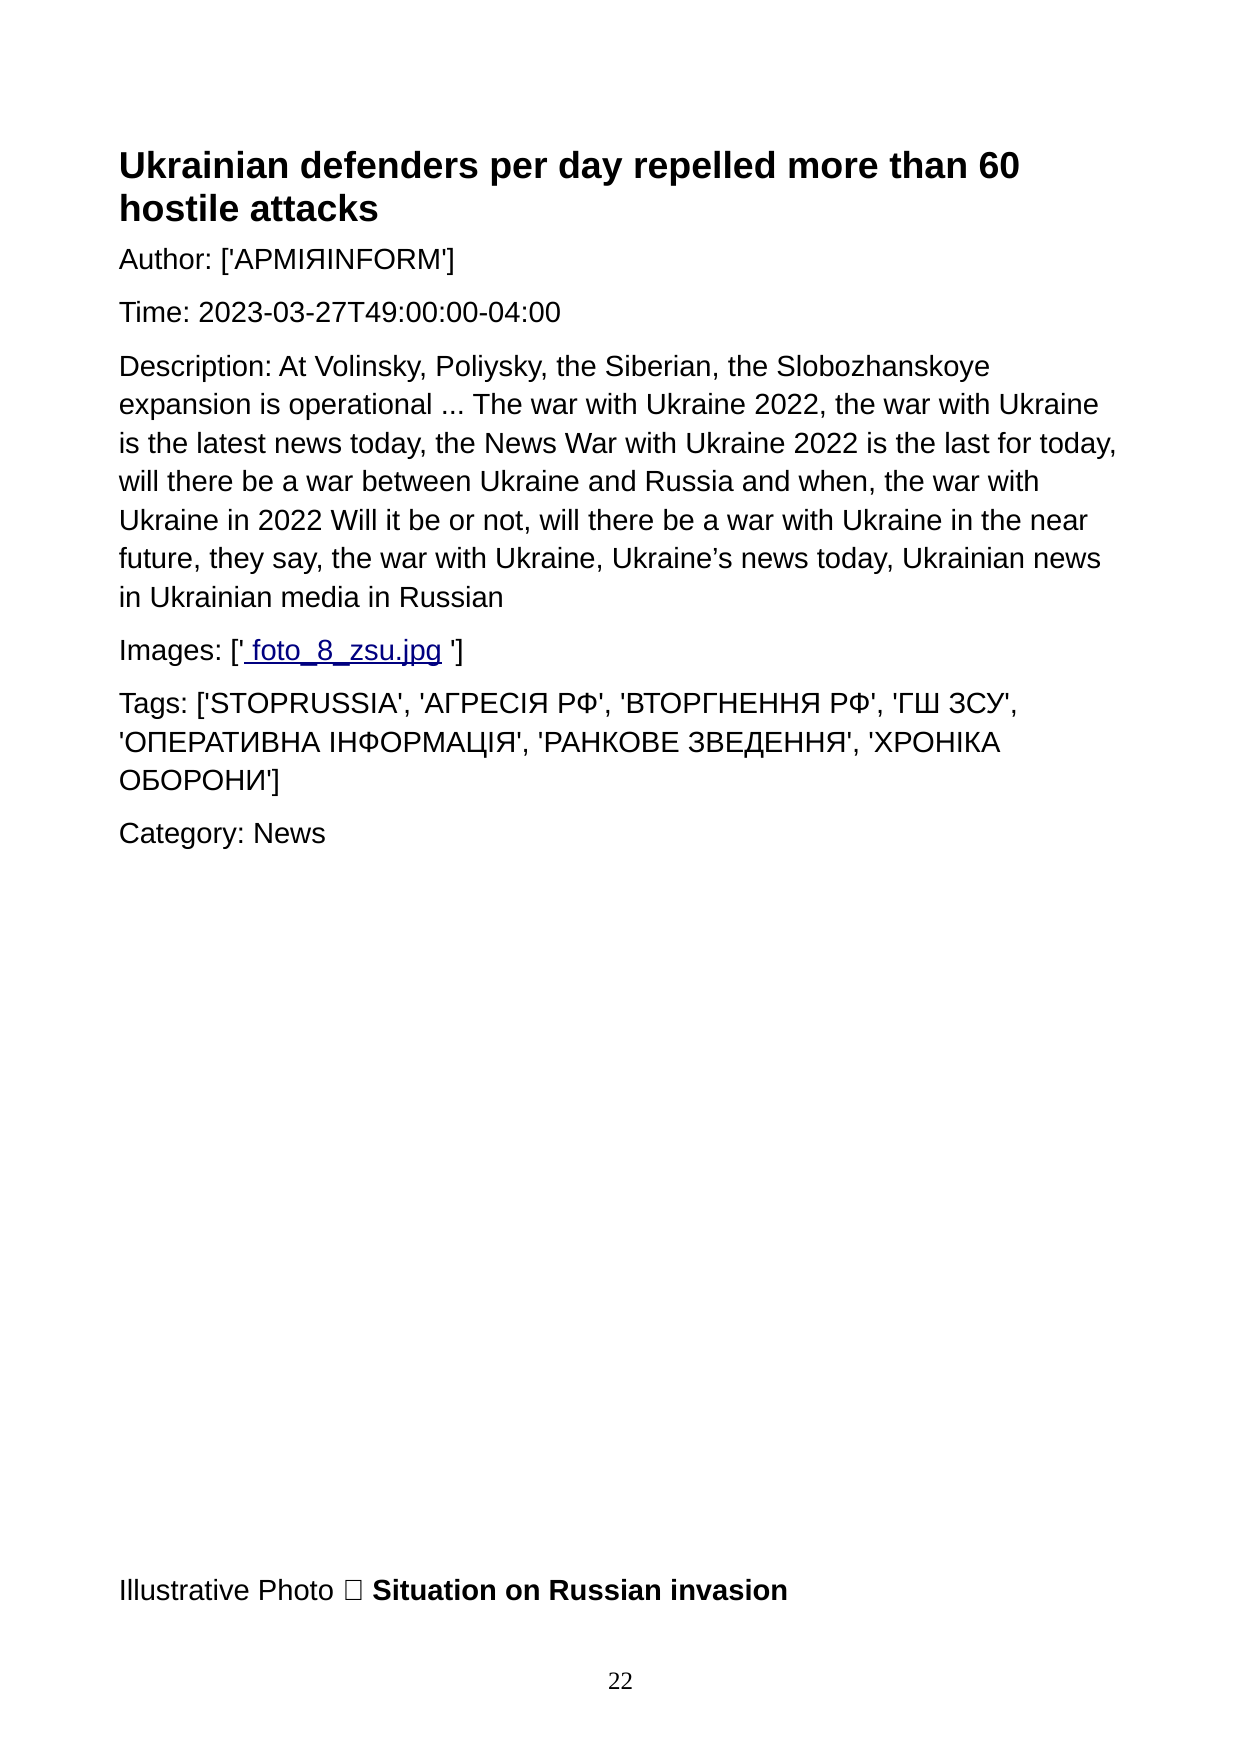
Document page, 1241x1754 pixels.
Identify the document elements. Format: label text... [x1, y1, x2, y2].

subtitle Ukrainian defenders per day repelled more than 60 hostile attacks [118, 143, 1122, 230]
text Tags: ['STOPRUSSIA', 'АГРЕСІЯ РФ', 'ВТОРГНЕННЯ РФ', 'ГШ ЗСУ', 'ОПЕРАТИВНА ІНФОРМАЦІЯ', 'РАНКОВЕ ЗВЕДЕННЯ', 'ХРОНІКА ОБОРОНИ'] [118, 686, 1122, 797]
text Illustrative Photo 🔥 Situation on Russian invasion [118, 869, 1122, 1606]
text Images: [' foto_8_zsu.jpg '] [118, 633, 1122, 666]
text Category: News [118, 816, 1122, 850]
text Author: ['АРМІЯINFORM'] [118, 242, 1122, 276]
text Description: At Volinsky, Poliysky, the Siberian, the Slobozhanskoye expansion is operational ... The war with Ukraine 2022, the war with Ukraine is the latest news today, the News War with Ukraine 2022 is the last for today, will there be a war between Ukraine and Russia and when, the war with Ukraine in 2022 Will it be or not, will there be a war with Ukraine in the near future, they say, the war with Ukraine, Ukraine’s news today, Ukrainian news in Ukrainian media in Russian [118, 348, 1122, 613]
text Time: 2023-03-27T49:00:00-04:00 [118, 295, 1122, 329]
